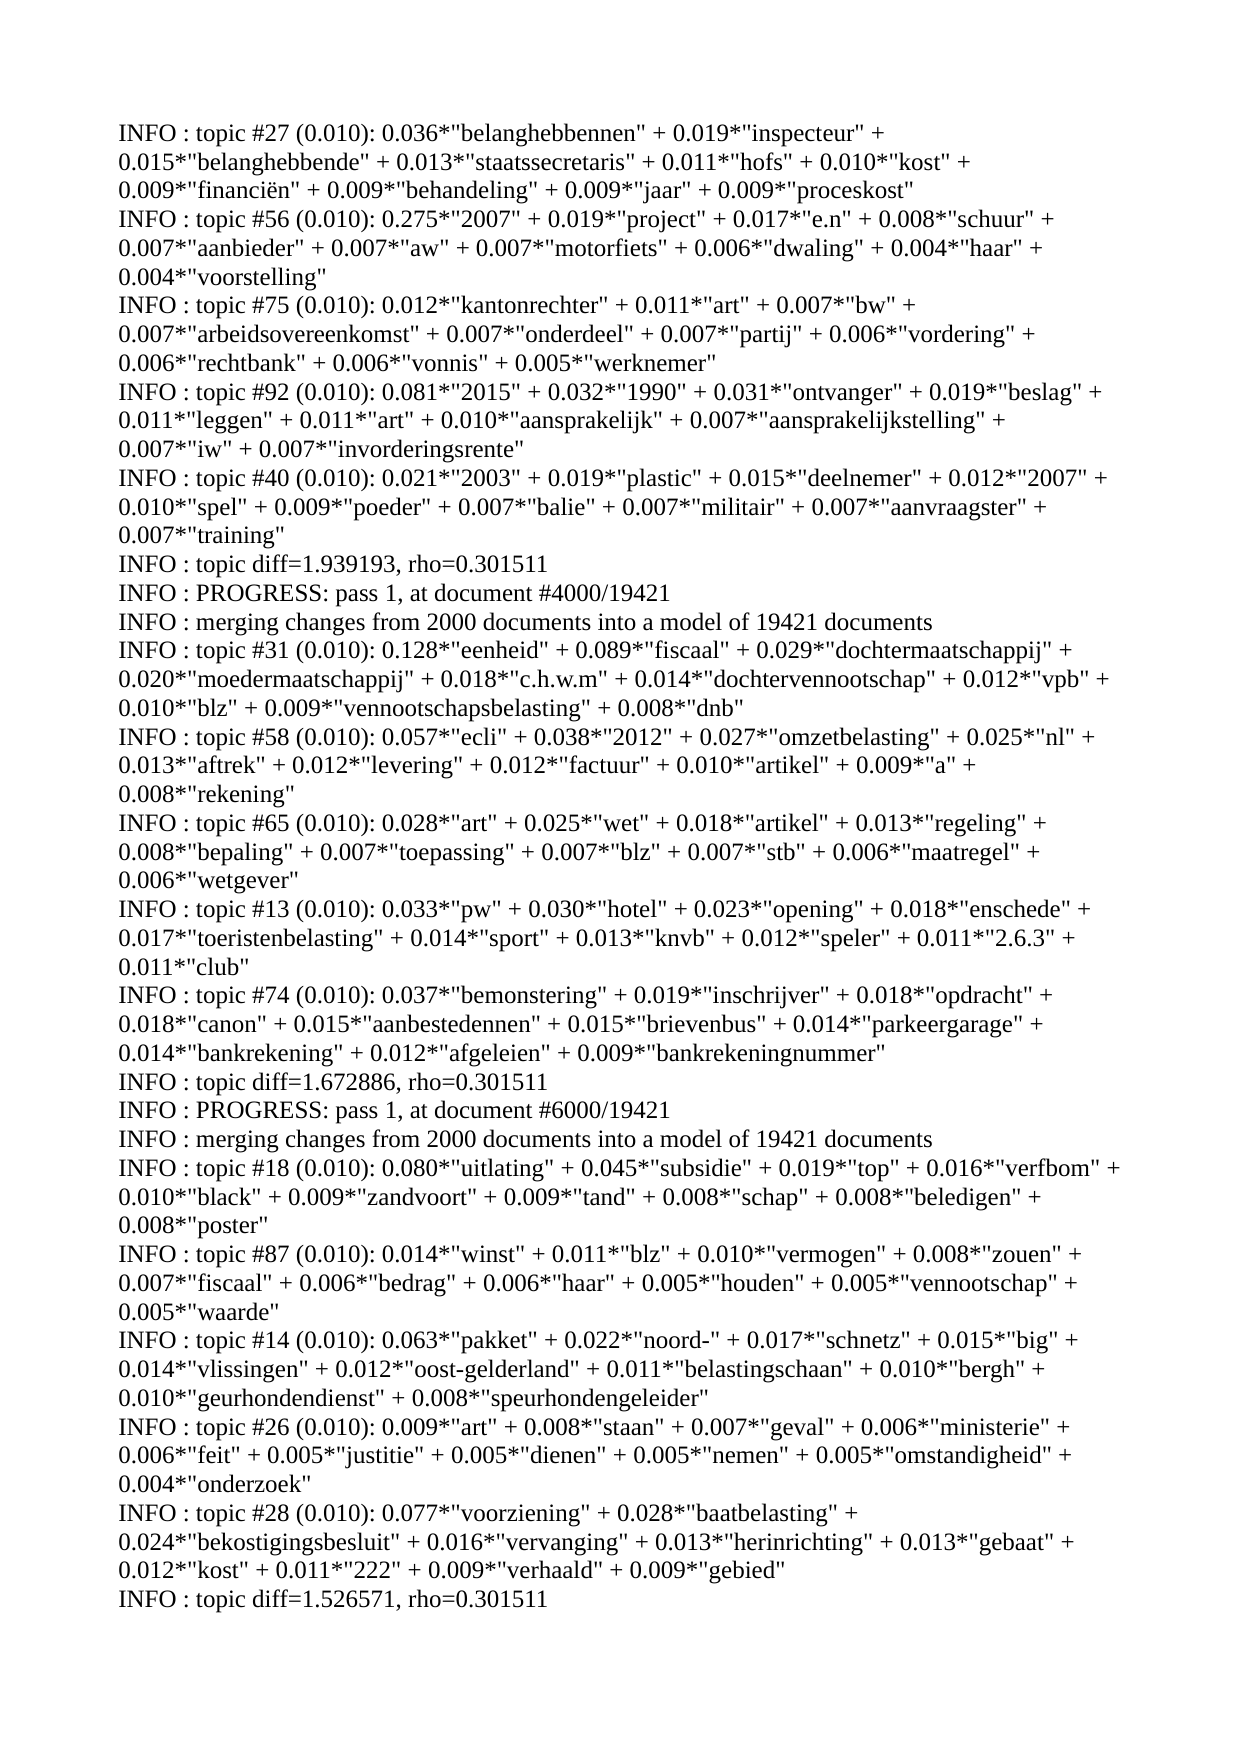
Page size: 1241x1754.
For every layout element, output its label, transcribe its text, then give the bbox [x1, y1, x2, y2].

text INFO : topic #92 (0.010): 0.081*"2015" + 0.032*"1990" + 0.031*"ontvanger" + 0.019*"beslag" + 0.011*"leggen" + 0.011*"art" + 0.010*"aansprakelijk" + 0.007*"aansprakelijkstelling" + 0.007*"iw" + 0.007*"invorderingsrente" [118, 377, 1122, 463]
text INFO : PROGRESS: pass 1, at document #4000/19421 [118, 578, 1122, 607]
text INFO : topic #27 (0.010): 0.036*"belanghebbennen" + 0.019*"inspecteur" + 0.015*"belanghebbende" + 0.013*"staatssecretaris" + 0.011*"hofs" + 0.010*"kost" + 0.009*"financiën" + 0.009*"behandeling" + 0.009*"jaar" + 0.009*"proceskost" [118, 118, 1122, 204]
text INFO : topic #28 (0.010): 0.077*"voorziening" + 0.028*"baatbelasting" + 0.024*"bekostigingsbesluit" + 0.016*"vervanging" + 0.013*"herinrichting" + 0.013*"gebaat" + 0.012*"kost" + 0.011*"222" + 0.009*"verhaald" + 0.009*"gebied" [118, 1498, 1122, 1584]
text INFO : topic #40 (0.010): 0.021*"2003" + 0.019*"plastic" + 0.015*"deelnemer" + 0.012*"2007" + 0.010*"spel" + 0.009*"poeder" + 0.007*"balie" + 0.007*"militair" + 0.007*"aanvraagster" + 0.007*"training" [118, 463, 1122, 549]
text INFO : topic #74 (0.010): 0.037*"bemonstering" + 0.019*"inschrijver" + 0.018*"opdracht" + 0.018*"canon" + 0.015*"aanbestedennen" + 0.015*"brievenbus" + 0.014*"parkeergarage" + 0.014*"bankrekening" + 0.012*"afgeleien" + 0.009*"bankrekeningnummer" [118, 981, 1122, 1067]
text INFO : merging changes from 2000 documents into a model of 19421 documents [118, 607, 1122, 636]
text INFO : topic diff=1.939193, rho=0.301511 [118, 549, 1122, 578]
text INFO : topic #75 (0.010): 0.012*"kantonrechter" + 0.011*"art" + 0.007*"bw" + 0.007*"arbeidsovereenkomst" + 0.007*"onderdeel" + 0.007*"partij" + 0.006*"vordering" + 0.006*"rechtbank" + 0.006*"vonnis" + 0.005*"werknemer" [118, 291, 1122, 377]
text INFO : topic #18 (0.010): 0.080*"uitlating" + 0.045*"subsidie" + 0.019*"top" + 0.016*"verfbom" + 0.010*"black" + 0.009*"zandvoort" + 0.009*"tand" + 0.008*"schap" + 0.008*"beledigen" + 0.008*"poster" [118, 1153, 1122, 1239]
text INFO : topic #14 (0.010): 0.063*"pakket" + 0.022*"noord-" + 0.017*"schnetz" + 0.015*"big" + 0.014*"vlissingen" + 0.012*"oost-gelderland" + 0.011*"belastingschaan" + 0.010*"bergh" + 0.010*"geurhondendienst" + 0.008*"speurhondengeleider" [118, 1326, 1122, 1412]
text INFO : topic #65 (0.010): 0.028*"art" + 0.025*"wet" + 0.018*"artikel" + 0.013*"regeling" + 0.008*"bepaling" + 0.007*"toepassing" + 0.007*"blz" + 0.007*"stb" + 0.006*"maatregel" + 0.006*"wetgever" [118, 808, 1122, 894]
text INFO : topic #13 (0.010): 0.033*"pw" + 0.030*"hotel" + 0.023*"opening" + 0.018*"enschede" + 0.017*"toeristenbelasting" + 0.014*"sport" + 0.013*"knvb" + 0.012*"speler" + 0.011*"2.6.3" + 0.011*"club" [118, 894, 1122, 981]
text INFO : topic #87 (0.010): 0.014*"winst" + 0.011*"blz" + 0.010*"vermogen" + 0.008*"zouen" + 0.007*"fiscaal" + 0.006*"bedrag" + 0.006*"haar" + 0.005*"houden" + 0.005*"vennootschap" + 0.005*"waarde" [118, 1239, 1122, 1326]
text INFO : topic diff=1.672886, rho=0.301511 [118, 1067, 1122, 1096]
text INFO : topic #56 (0.010): 0.275*"2007" + 0.019*"project" + 0.017*"e.n" + 0.008*"schuur" + 0.007*"aanbieder" + 0.007*"aw" + 0.007*"motorfiets" + 0.006*"dwaling" + 0.004*"haar" + 0.004*"voorstelling" [118, 204, 1122, 291]
text INFO : topic #26 (0.010): 0.009*"art" + 0.008*"staan" + 0.007*"geval" + 0.006*"ministerie" + 0.006*"feit" + 0.005*"justitie" + 0.005*"dienen" + 0.005*"nemen" + 0.005*"omstandigheid" + 0.004*"onderzoek" [118, 1412, 1122, 1498]
text INFO : topic #31 (0.010): 0.128*"eenheid" + 0.089*"fiscaal" + 0.029*"dochtermaatschappij" + 0.020*"moedermaatschappij" + 0.018*"c.h.w.m" + 0.014*"dochtervennootschap" + 0.012*"vpb" + 0.010*"blz" + 0.009*"vennootschapsbelasting" + 0.008*"dnb" [118, 636, 1122, 722]
text INFO : topic diff=1.526571, rho=0.301511 [118, 1584, 1122, 1613]
text INFO : topic #58 (0.010): 0.057*"ecli" + 0.038*"2012" + 0.027*"omzetbelasting" + 0.025*"nl" + 0.013*"aftrek" + 0.012*"levering" + 0.012*"factuur" + 0.010*"artikel" + 0.009*"a" + 0.008*"rekening" [118, 722, 1122, 808]
text INFO : merging changes from 2000 documents into a model of 19421 documents [118, 1124, 1122, 1153]
text INFO : PROGRESS: pass 1, at document #6000/19421 [118, 1096, 1122, 1124]
